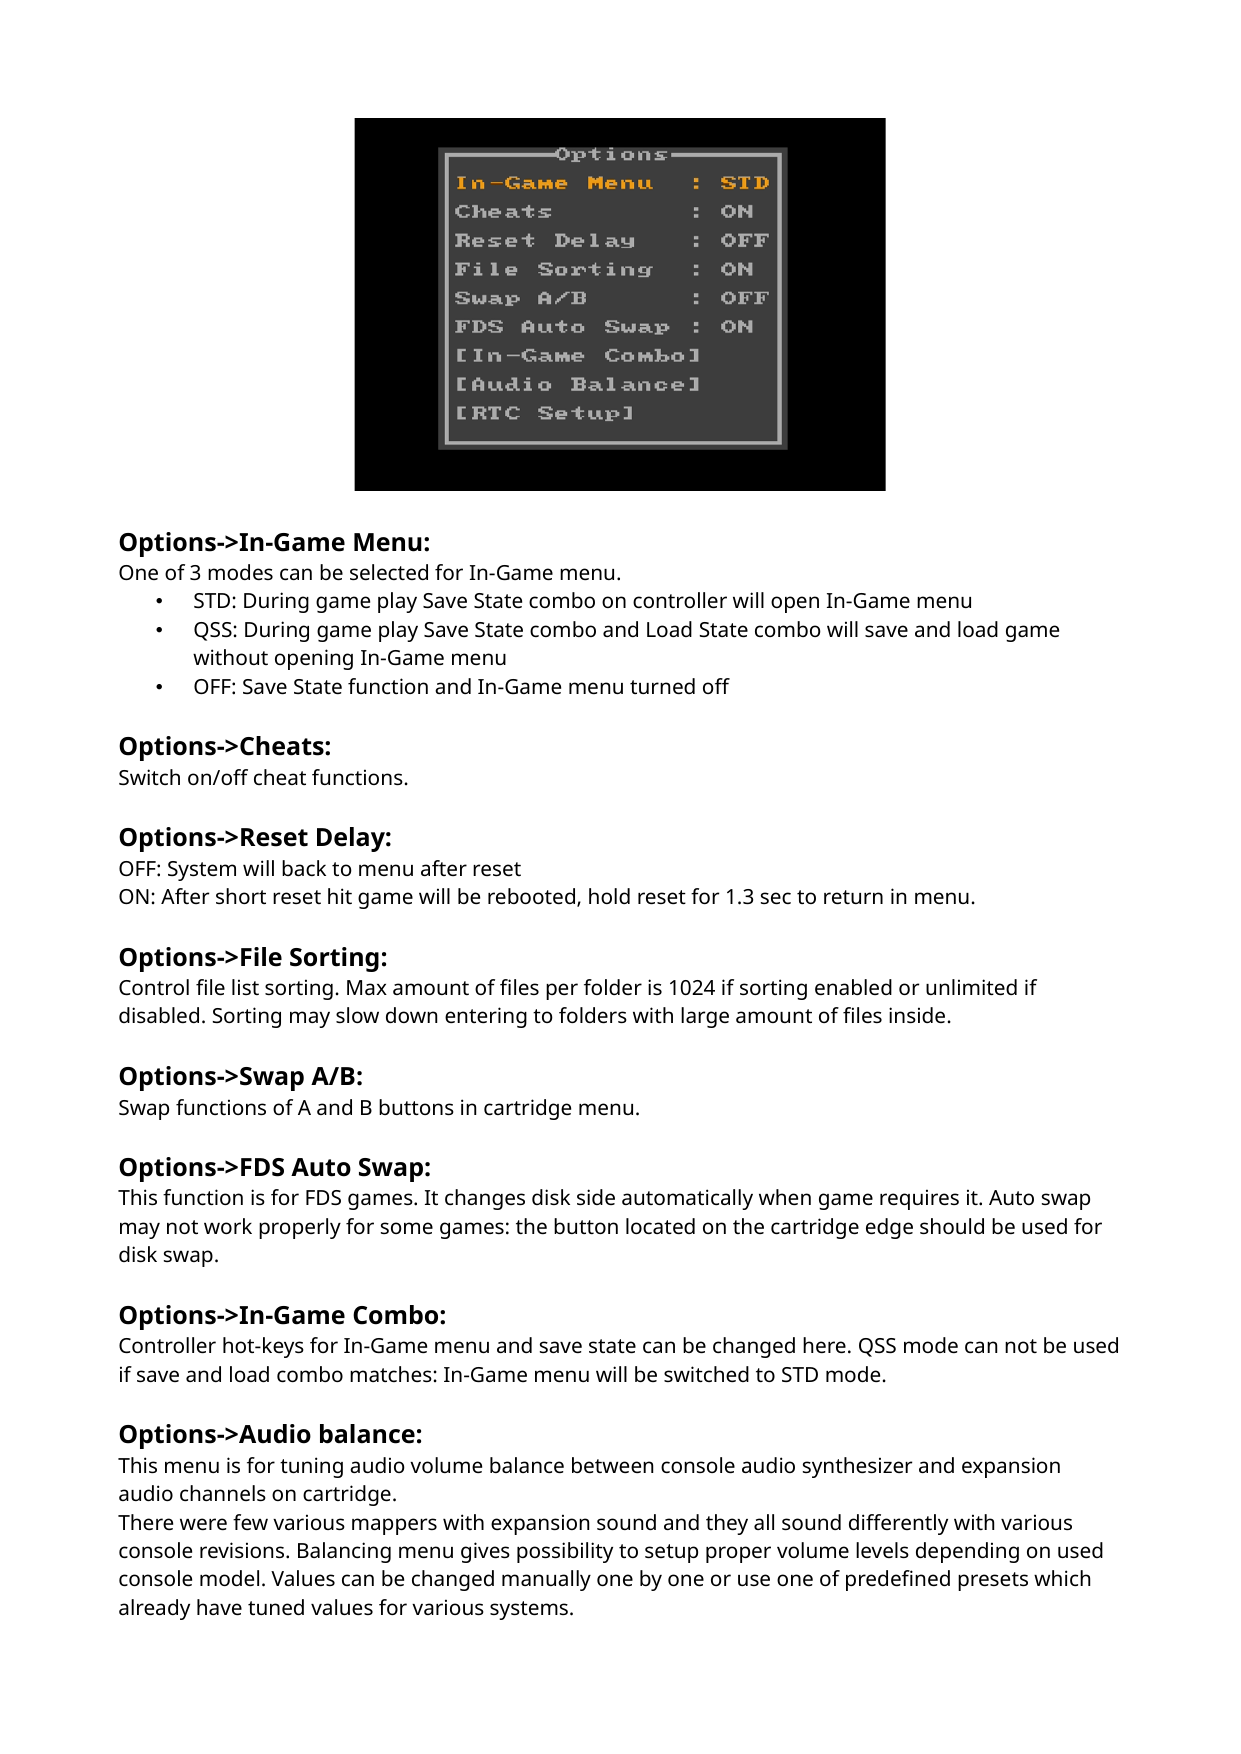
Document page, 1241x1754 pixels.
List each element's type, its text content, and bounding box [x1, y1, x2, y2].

text Options->Audio balance: [118, 1417, 1122, 1451]
text Controller hot-keys for In-Game menu and save state can be changed here. QSS mode can not be used if save and load combo matches: In-Game menu will be switched to STD mode. [118, 1331, 1122, 1388]
list QSS: During game play Save State combo and Load State combo will save and load game without opening In-Game menu [156, 615, 1122, 672]
text There were few various mappers with expansion sound and they all sound differently with various console revisions. Balancing menu gives possibility to setup proper volume levels depending on used console model. Values can be changed manually one by one or use one of predefined presets which already have tuned values for various systems. [118, 1508, 1122, 1621]
text ON: After short reset hit game will be rebooted, hold reset for 1.3 sec to return in menu. [118, 882, 1122, 911]
text Options->In-Game Menu: [118, 524, 1122, 558]
text One of 3 modes can be selected for In-Game menu. [118, 558, 1122, 587]
text Options->Swap A/B: [118, 1058, 1122, 1093]
text Options->Cheats: [118, 729, 1122, 763]
list OFF: Save State function and In-Game menu turned off [156, 672, 1122, 700]
text Options->In-Game Combo: [118, 1297, 1122, 1331]
text Swap functions of A and B buttons in cartridge menu. [118, 1093, 1122, 1121]
text OFF: System will back to menu after reset [118, 854, 1122, 882]
list STD: During game play Save State combo on controller will open In-Game menu [156, 587, 1122, 615]
text Options->Reset Delay: [118, 820, 1122, 854]
text Control file list sorting. Max amount of files per folder is 1024 if sorting enabled or unlimited if disabled. Sorting may slow down entering to folders with large amount of files inside. [118, 973, 1122, 1030]
text Options->File Sorting: [118, 939, 1122, 973]
picture [354, 118, 886, 491]
text This menu is for tuning audio volume balance between console audio synthesizer and expansion audio channels on cartridge. [118, 1451, 1122, 1508]
text Options->FDS Auto Swap: [118, 1149, 1122, 1183]
text Switch on/off cheat functions. [118, 763, 1122, 791]
text This function is for FDS games. It changes disk side automatically when game requires it. Auto swap may not work properly for some games: the button located on the cartridge edge should be used for disk swap. [118, 1183, 1122, 1269]
